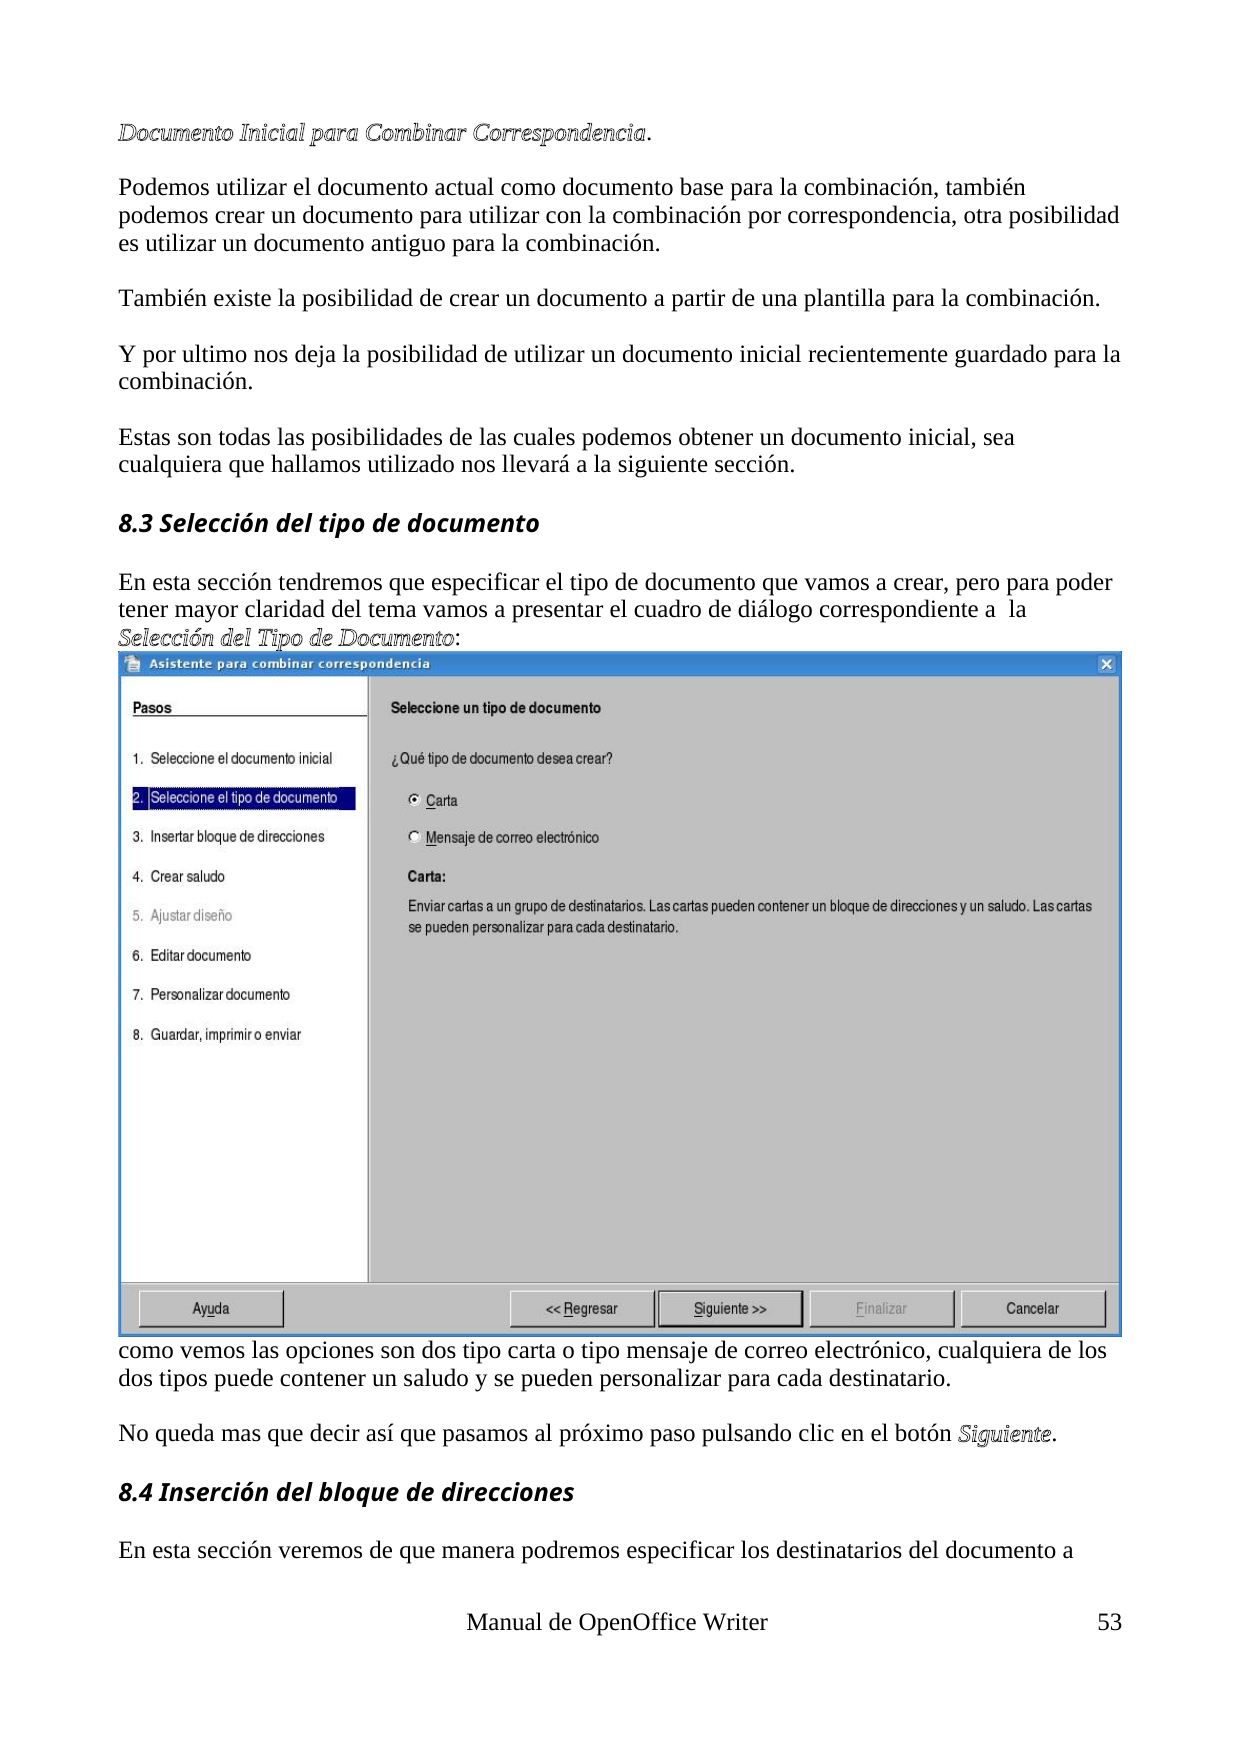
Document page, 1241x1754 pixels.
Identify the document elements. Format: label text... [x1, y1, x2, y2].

text Estas son todas las posibilidades de las cuales podemos obtener un documento inicial, sea cualquiera que hallamos utilizado nos llevará a la siguiente sección. [118, 423, 1122, 478]
text También existe la posibilidad de crear un documento a partir de una plantilla para la combinación. [118, 284, 1122, 312]
text Y por ultimo nos deja la posibilidad de utilizar un documento inicial recientemente guardado para la combinación. [118, 340, 1122, 395]
text 8.4 Inserción del bloque de direcciones [118, 1475, 1122, 1509]
text 8.3 Selección del tipo de documento [118, 506, 1122, 540]
text En esta sección tendremos que especificar el tipo de documento que vamos a crear, pero para poder tener mayor claridad del tema vamos a presentar el cuadro de diálogo correspondiente a la Selección del Tipo de Documento: [118, 568, 1122, 651]
picture [118, 651, 1122, 1337]
text vemos claramente los pasos que iremos viendo a la izquierda del cuadro de diálogo, a la derecha del cuadro vemos las opciones del paso actual y en este caso el paso actual es el de Selección de Documento Inicial para Combinar Correspondencia. [118, 118, 1122, 146]
text No queda mas que decir así que pasamos al próximo paso pulsando clic en el botón Siguiente. [118, 1419, 1122, 1447]
text Podemos utilizar el documento actual como documento base para la combinación, también podemos crear un documento para utilizar con la combinación por correspondencia, otra posibilidad es utilizar un documento antiguo para la combinación. [118, 173, 1122, 257]
text En esta sección veremos de que manera podremos especificar los destinatarios del documento a [118, 1537, 1122, 1564]
text como vemos las opciones son dos tipo carta o tipo mensaje de correo electrónico, cualquiera de los dos tipos puede contener un saludo y se pueden personalizar para cada destinatario. [118, 1337, 1122, 1392]
